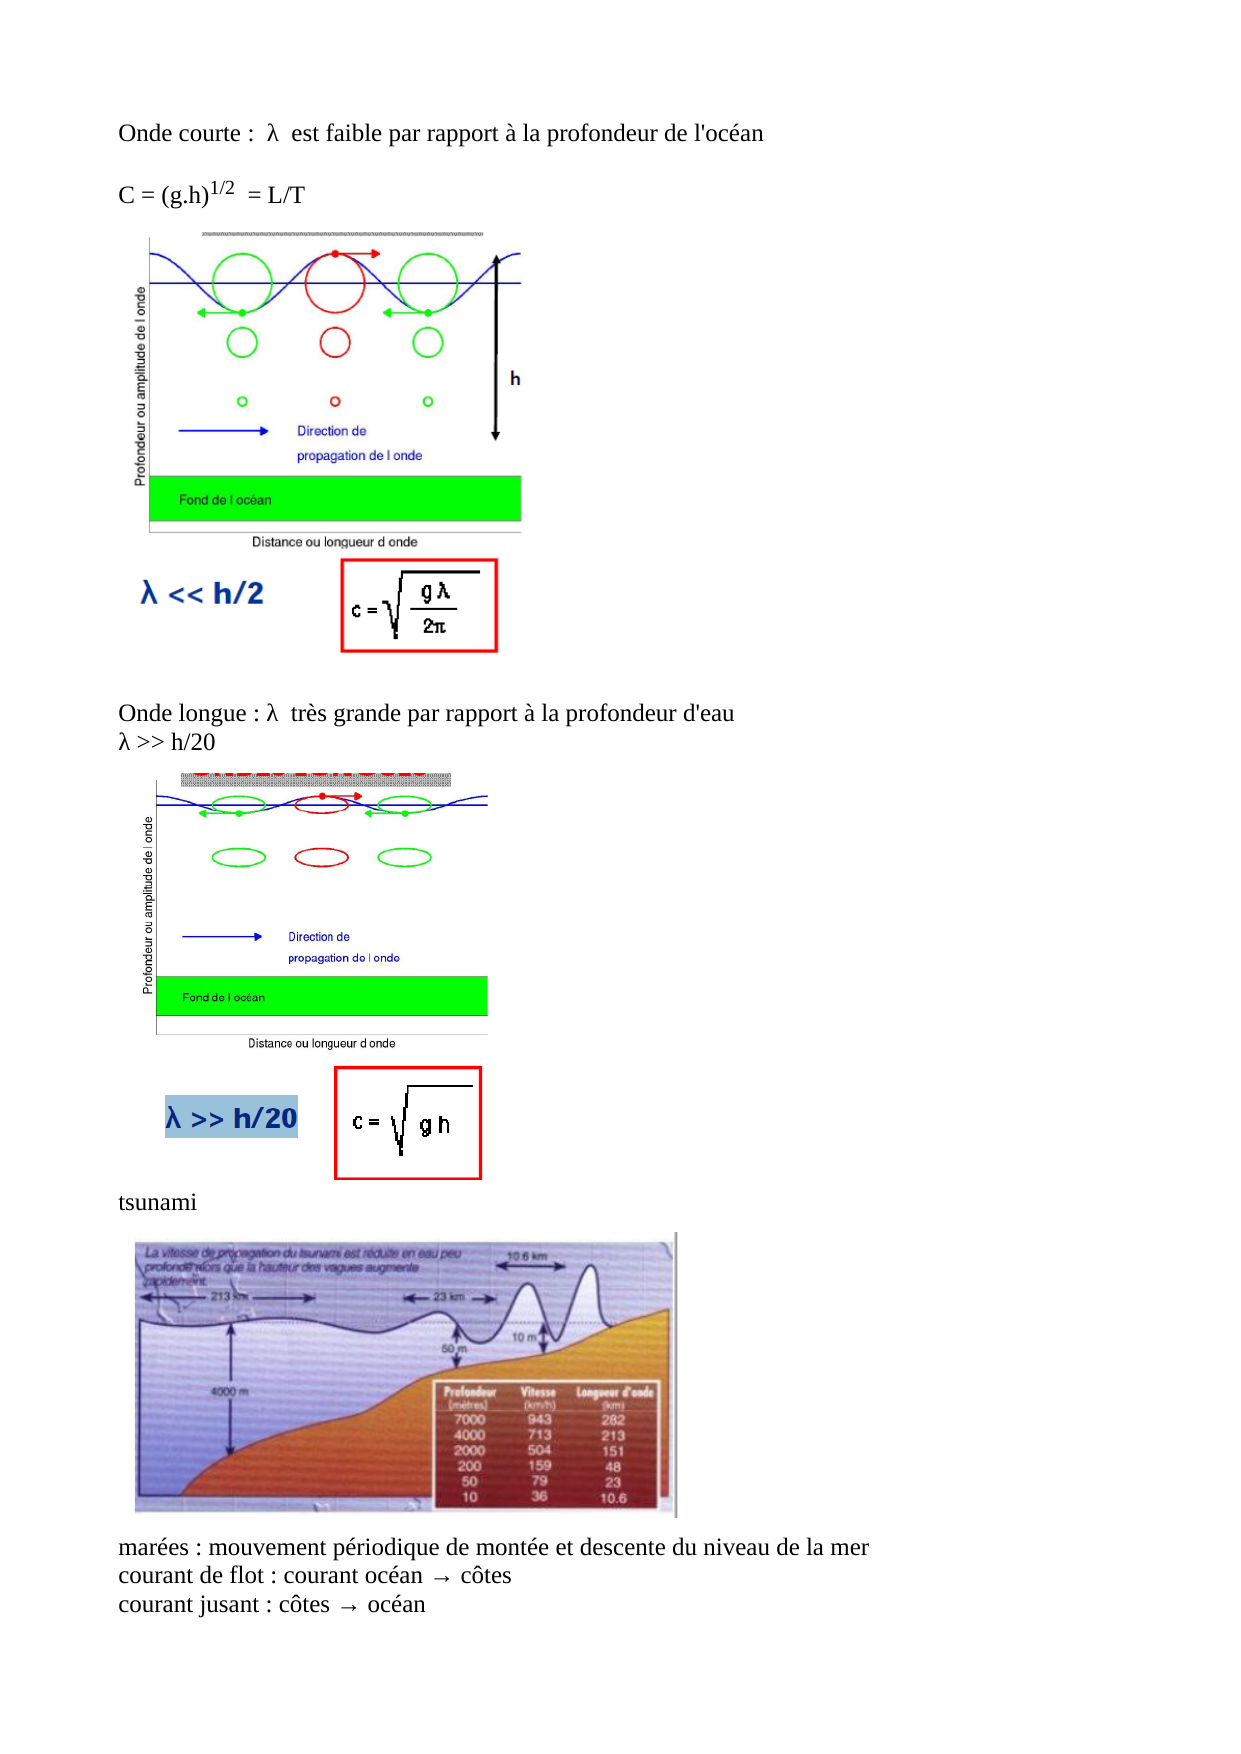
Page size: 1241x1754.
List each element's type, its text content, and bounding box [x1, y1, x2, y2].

text Onde longue : λ très grande par rapport à la profondeur d'eau [118, 698, 1122, 727]
text tsunami [118, 1187, 1122, 1215]
text courant de flot : courant océan → côtes [118, 1560, 1122, 1589]
text courant jusant : côtes → océan [118, 1589, 1122, 1618]
picture [124, 232, 529, 661]
text C = (g.h)1/2 = L/T [118, 176, 1122, 209]
text Onde courte : λ est faible par rapport à la profondeur de l'océan [118, 118, 1122, 147]
picture [132, 773, 488, 1184]
text marées : mouvement périodique de montée et descente du niveau de la mer [118, 1532, 1122, 1560]
text λ >> h/20 [118, 727, 1122, 755]
picture [134, 1232, 678, 1518]
